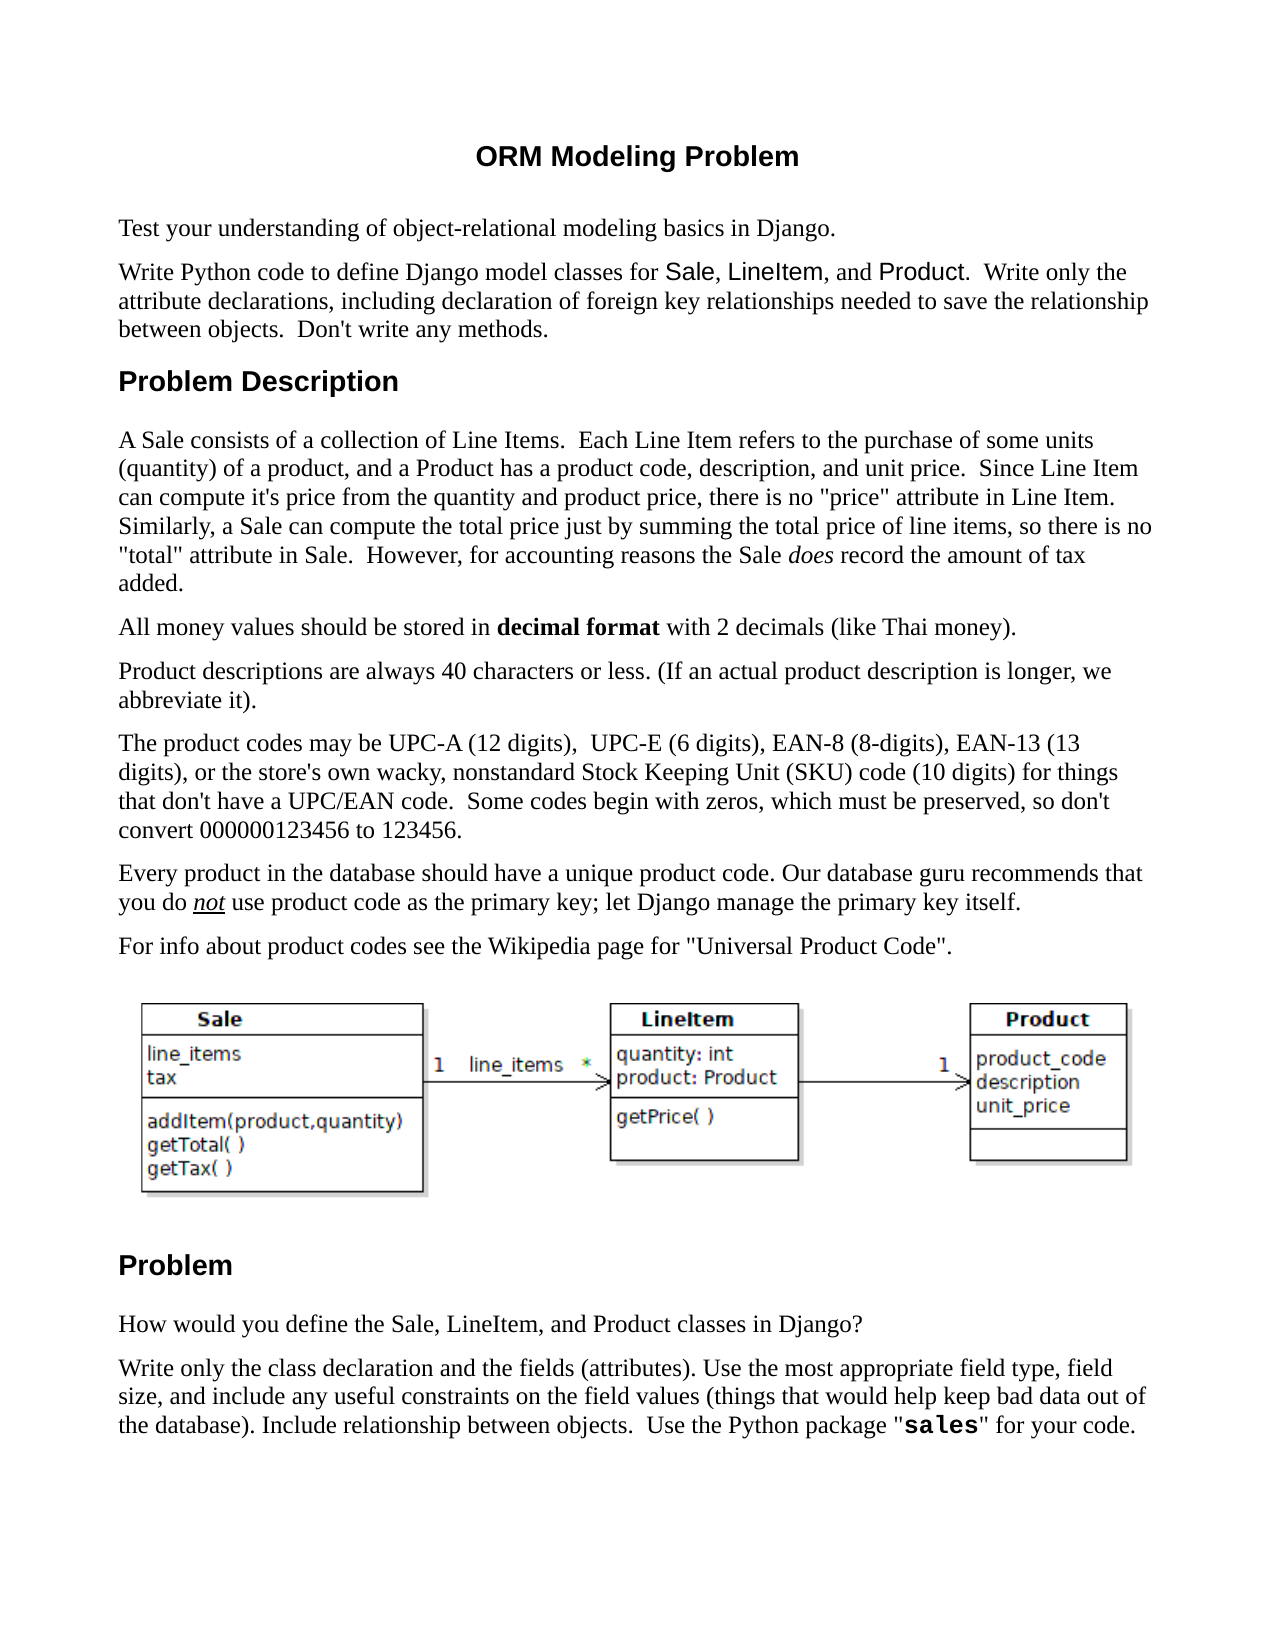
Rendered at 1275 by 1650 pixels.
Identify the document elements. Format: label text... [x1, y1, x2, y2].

text A Sale consists of a collection of Line Items. Each Line Item refers to the purchase of some units (quantity) of a product, and a Product has a product code, description, and unit price. Since Line Item can compute it's price from the quantity and product price, there is no "price" attribute in Line Item. Similarly, a Sale can compute the total price just by summing the total price of line items, so there is no "total" attribute in Sale. However, for accounting reasons the Sale does record the amount of tax added. [118, 425, 1157, 597]
text Write only the class declaration and the fields (attributes). Use the most appropriate field type, field size, and include any useful constraints on the field values (things that would help keep bad data out of the database). Include relationship between objects. Use the Python package "sales" for your code. [118, 1353, 1157, 1441]
subtitle Problem Description [118, 364, 1157, 397]
subtitle Problem [118, 1248, 1157, 1281]
text Test your understanding of object-relational modeling basics in Django. [118, 213, 1157, 242]
text For info about product codes see the Wikipedia page for "Universal Product Code". [118, 931, 1157, 960]
text Write Python code to define Django model classes for Sale, LineItem, and Product. Write only the attribute declarations, including declaration of foreign key relationships needed to save the relationship between objects. Don't write any methods. [118, 257, 1157, 343]
text All money values should be stored in decimal format with 2 decimals (like Thai money). [118, 612, 1157, 641]
picture [141, 1003, 1134, 1199]
text Every product in the database should have a unique product code. Our database guru recommends that you do not use product code as the primary key; let Django manage the primary key itself. [118, 858, 1157, 916]
subtitle ORM Modeling Problem [118, 139, 1157, 172]
text Product descriptions are always 40 characters or less. (If an actual product description is longer, we abbreviate it). [118, 656, 1157, 713]
text The product codes may be UPC-A (12 digits), UPC-E (6 digits), EAN-8 (8-digits), EAN-13 (13 digits), or the store's own wacky, nonstandard Stock Keeping Unit (SKU) code (10 digits) for things that don't have a UPC/EAN code. Some codes begin with zeros, which must be preserved, so don't convert 000000123456 to 123456. [118, 728, 1157, 843]
text How would you define the Sale, LineItem, and Product classes in Django? [118, 1309, 1157, 1338]
